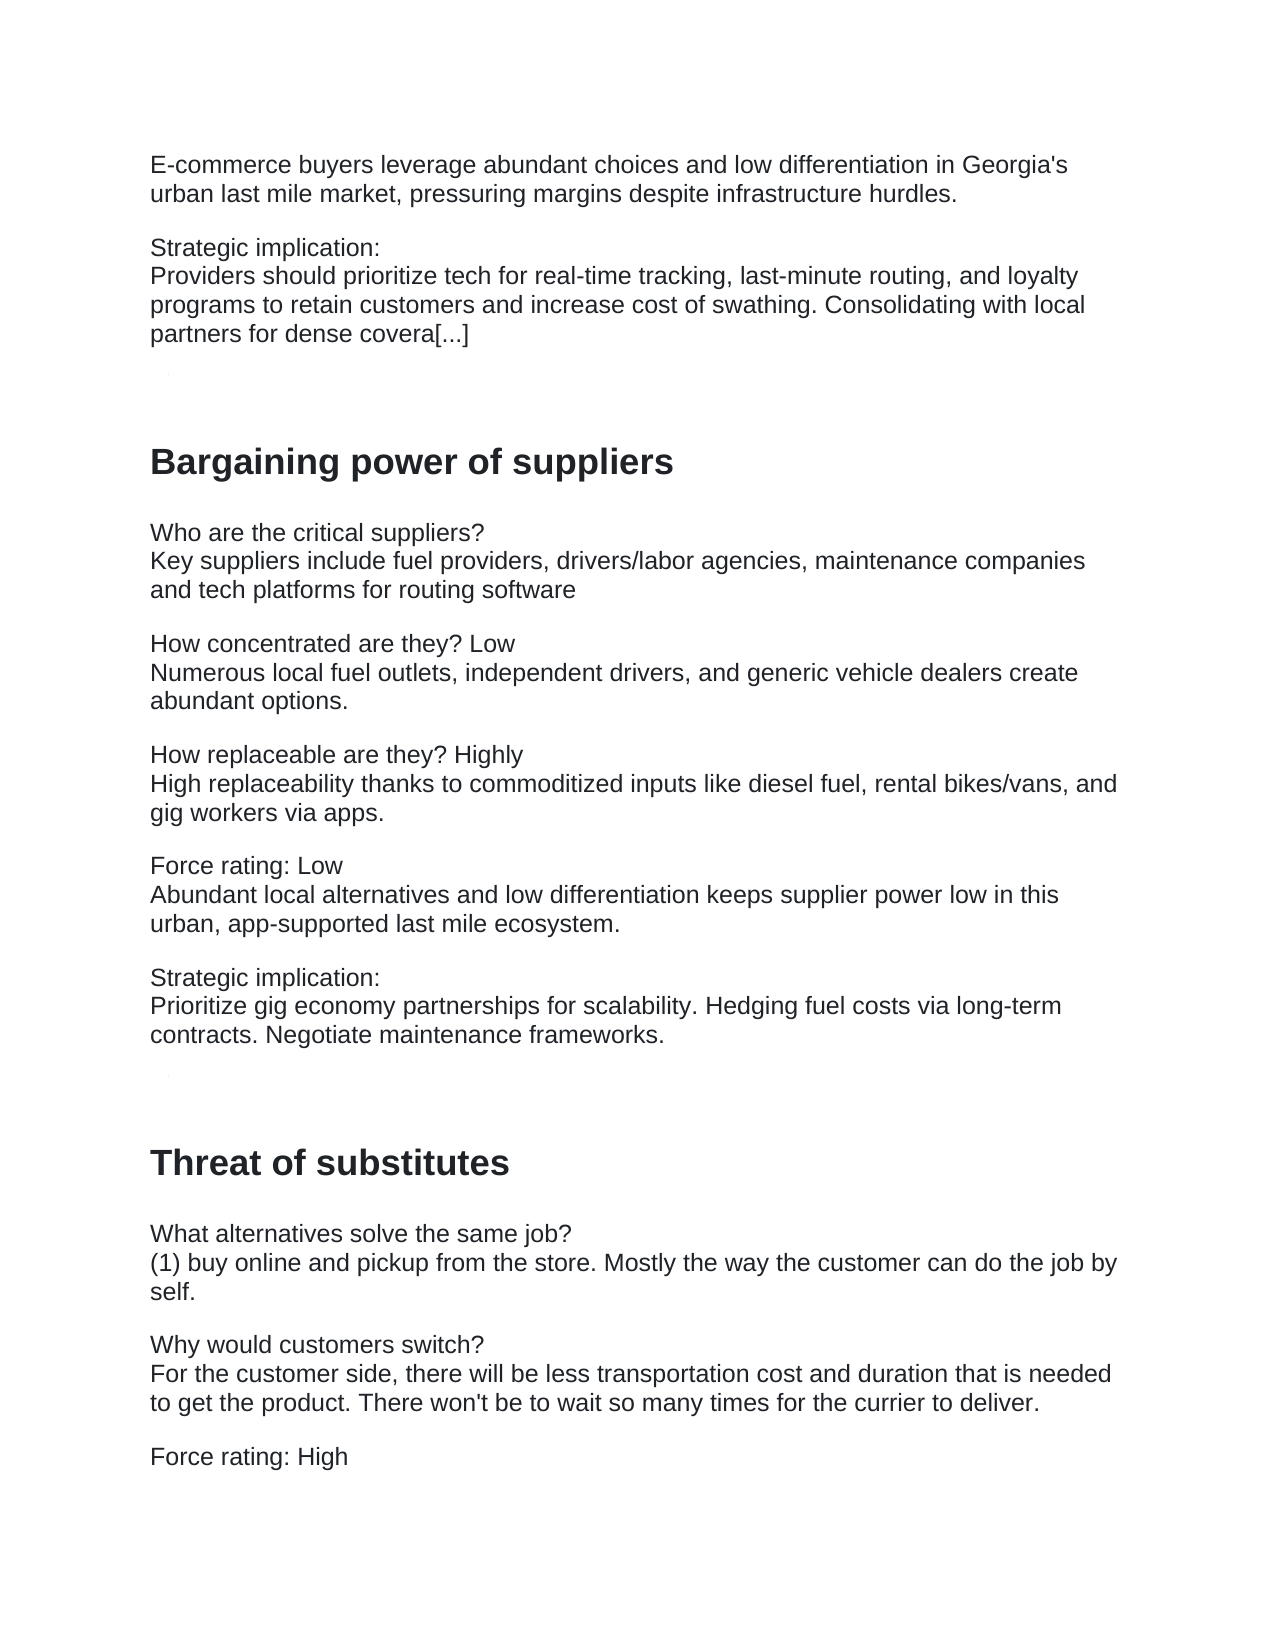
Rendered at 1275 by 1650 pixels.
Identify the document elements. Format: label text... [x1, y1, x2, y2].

text Why would customers switch? For the customer side, there will be less transportation cost and duration that is needed to get the product. There won't be to wait so many times for the currier to deliver. [150, 1330, 1125, 1416]
text What alternatives solve the same job? (1) buy online and pickup from the store. Mostly the way the customer can do the job by self. [150, 1219, 1125, 1305]
text How replaceable are they? Highly High replaceability thanks to commoditized inputs like diesel fuel, rental bikes/vans, and gig workers via apps. [150, 740, 1125, 826]
text Force rating: High [150, 1441, 1125, 1470]
text Force rating: Low Abundant local alternatives and low differentiation keeps supplier power low in this urban, app-supported last mile ecosystem. [150, 851, 1125, 938]
text E-commerce buyers leverage abundant choices and low differentiation in Georgia's urban last mile market, pressuring margins despite infrastructure hurdles. [150, 150, 1125, 207]
text Strategic implication: Prioritize gig economy partnerships for scalability. Hedging fuel costs via long-term contracts. Negotiate maintenance frameworks. [150, 963, 1125, 1049]
subtitle Threat of substitutes [150, 1142, 1125, 1183]
subtitle Bargaining power of suppliers [150, 440, 1125, 482]
text How concentrated are they? Low Numerous local fuel outlets, independent drivers, and generic vehicle dealers create abundant options. [150, 629, 1125, 715]
text Strategic implication: Providers should prioritize tech for real-time tracking, last-minute routing, and loyalty programs to retain customers and increase cost of swathing. Consolidating with local partners for dense covera[...] [150, 232, 1125, 347]
text Who are the critical suppliers? Key suppliers include fuel providers, drivers/labor agencies, maintenance companies and tech platforms for routing software [150, 518, 1125, 604]
